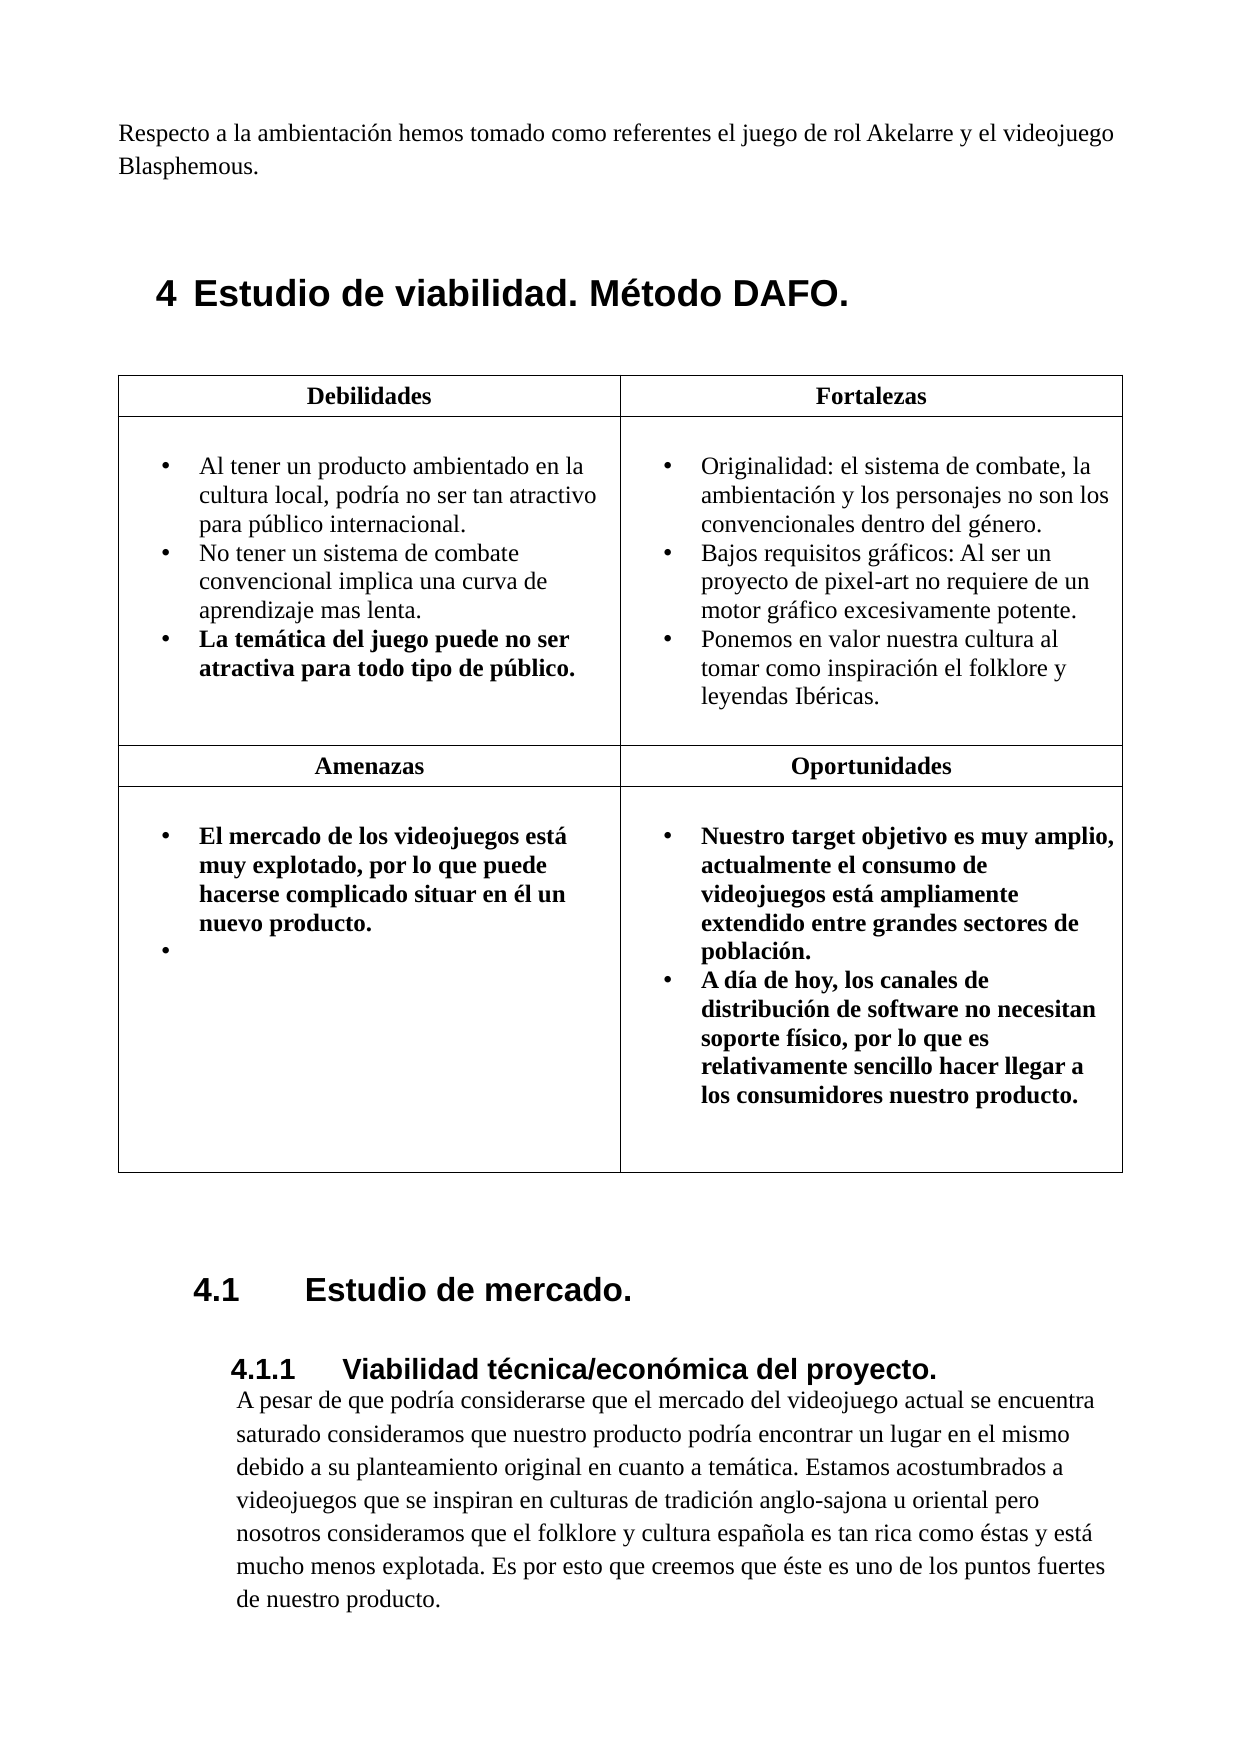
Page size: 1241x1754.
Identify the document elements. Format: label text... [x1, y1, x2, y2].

table_cell Originalidad: el sistema de combate, la ambientación y los personajes no son los convencionales dentro del género. Bajos requisitos gráficos: Al ser un proyecto de pixel-art no requiere de un motor gráfico excesivamente potente. Ponemos en valor nuestra cultura al tomar como inspiración el folklore y leyendas Ibéricas. [621, 417, 1122, 744]
subtitle Estudio de viabilidad. Método DAFO. [156, 271, 1122, 314]
table_cell Nuestro target objetivo es muy amplio, actualmente el consumo de videojuegos está ampliamente extendido entre grandes sectores de población. A día de hoy, los canales de distribución de software no necesitan soporte físico, por lo que es relativamente sencillo hacer llegar a los consumidores nuestro producto. [621, 787, 1122, 1172]
table_cell Al tener un producto ambientado en la cultura local, podría no ser tan atractivo para público internacional. No tener un sistema de combate convencional implica una curva de aprendizaje mas lenta. La temática del juego puede no ser atractiva para todo tipo de público. [119, 417, 620, 744]
subtitle Estudio de mercado. [193, 1270, 1122, 1309]
table_cell Amenazas [119, 746, 620, 786]
table_header Fortalezas [621, 376, 1122, 416]
table_cell Oportunidades [621, 746, 1122, 786]
table_cell El mercado de los videojuegos está muy explotado, por lo que puede hacerse complicado situar en él un nuevo producto. [119, 787, 620, 1172]
table_header Debilidades [119, 376, 620, 416]
text Respecto a la ambientación hemos tomado como referentes el juego de rol Akelarre y el videojuego Blasphemous. [118, 118, 1122, 180]
subtitle Viabilidad técnica/económica del proyecto. [231, 1352, 1122, 1386]
text A pesar de que podría considerarse que el mercado del videojuego actual se encuentra saturado consideramos que nuestro producto podría encontrar un lugar en el mismo debido a su planteamiento original en cuanto a temática. Estamos acostumbrados a videojuegos que se inspiran en culturas de tradición anglo-sajona u oriental pero nosotros consideramos que el folklore y cultura española es tan rica como éstas y está mucho menos explotada. Es por esto que creemos que éste es uno de los puntos fuertes de nuestro producto. [236, 1386, 1122, 1612]
